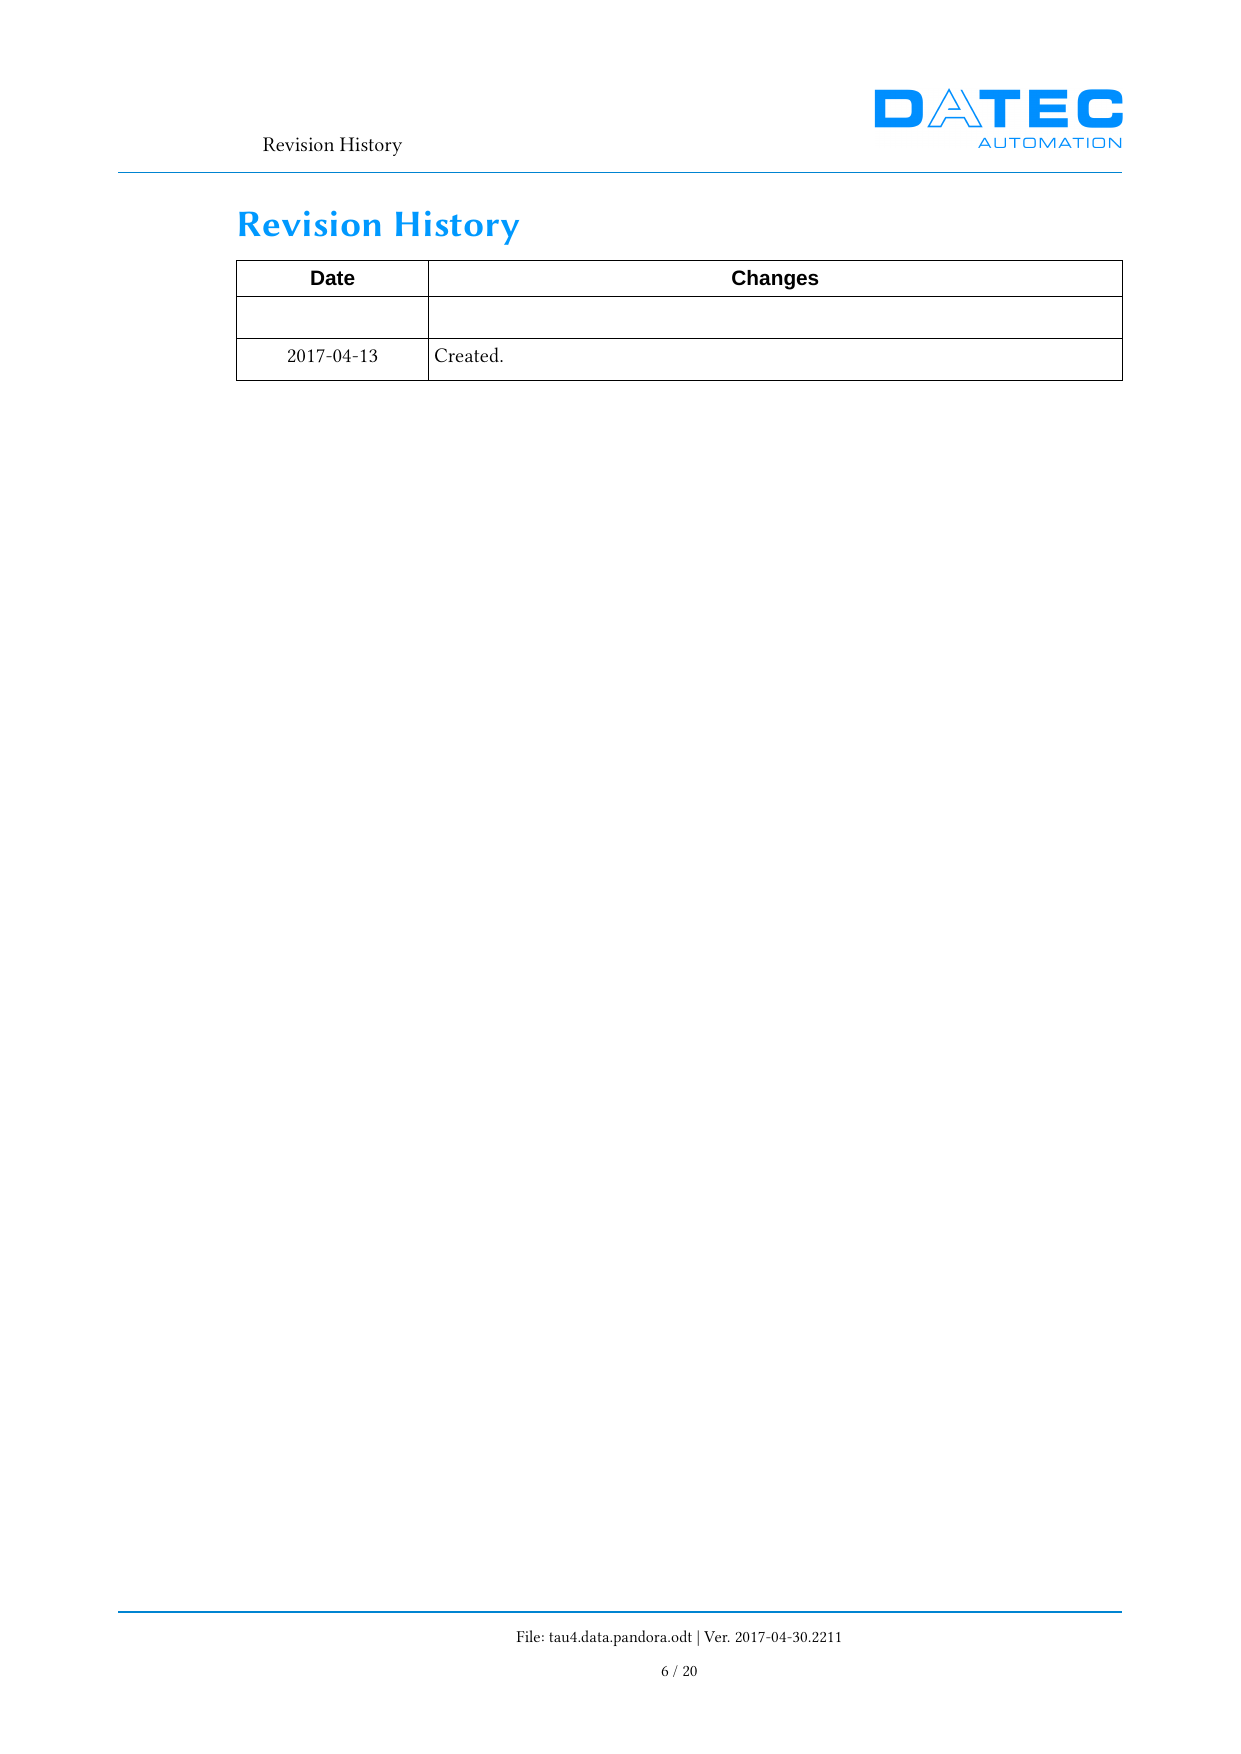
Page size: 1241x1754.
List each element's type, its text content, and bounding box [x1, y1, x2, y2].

table_cell Created. [429, 339, 1122, 380]
picture [874, 88, 1123, 148]
table_cell 2017-04-13 [237, 339, 428, 380]
table_cell [237, 297, 428, 338]
table_header Date [237, 261, 428, 296]
table_cell [429, 297, 1122, 338]
table_header Changes [429, 261, 1122, 296]
subtitle Revision History [207, 202, 1122, 245]
